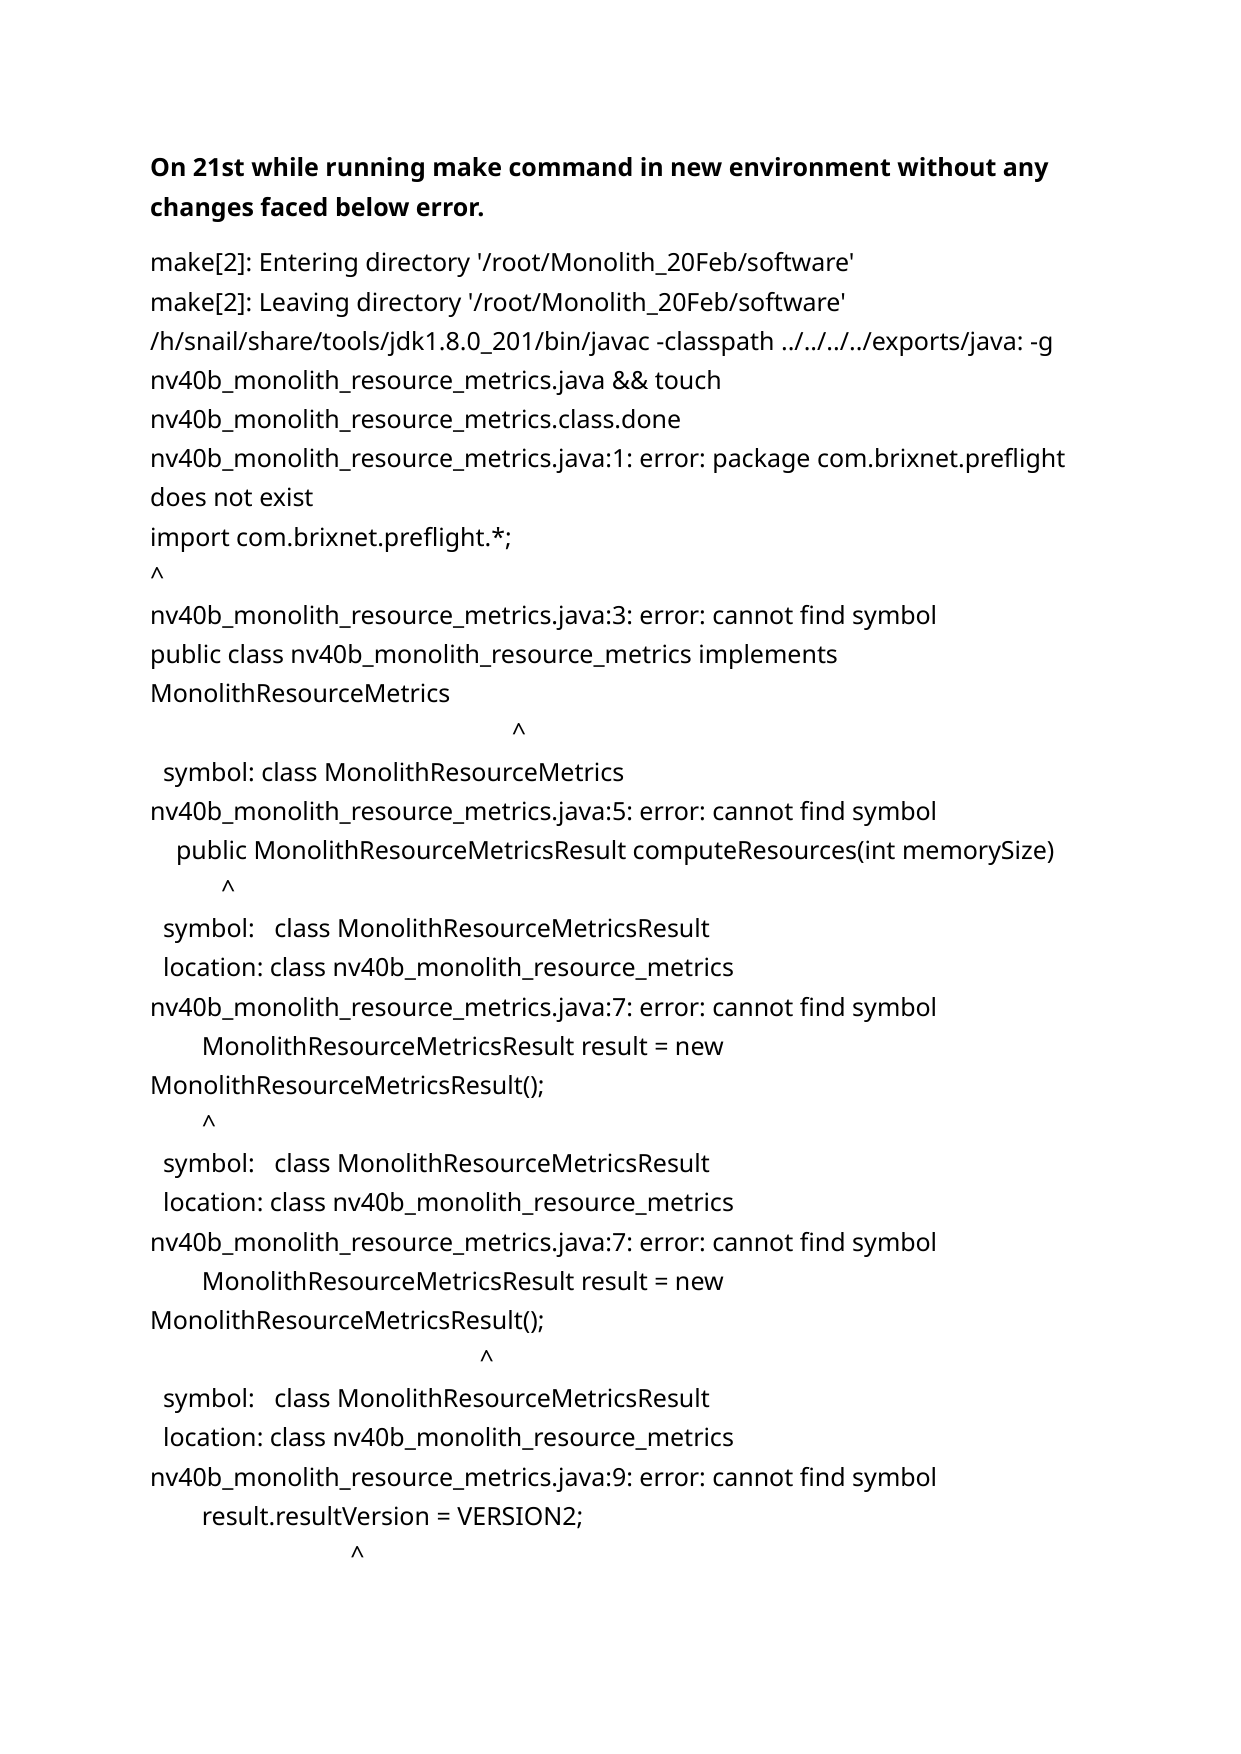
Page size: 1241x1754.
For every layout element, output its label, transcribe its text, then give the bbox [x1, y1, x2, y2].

text make[2]: Entering directory '/root/Monolith_20Feb/software' make[2]: Leaving directory '/root/Monolith_20Feb/software' /h/snail/share/tools/jdk1.8.0_201/bin/javac -classpath ../../../../exports/java: -g nv40b_monolith_resource_metrics.java && touch nv40b_monolith_resource_metrics.class.done nv40b_monolith_resource_metrics.java:1: error: package com.brixnet.preflight does not exist import com.brixnet.preflight.*; ^ nv40b_monolith_resource_metrics.java:3: error: cannot find symbol public class nv40b_monolith_resource_metrics implements MonolithResourceMetrics ^ symbol: class MonolithResourceMetrics nv40b_monolith_resource_metrics.java:5: error: cannot find symbol public MonolithResourceMetricsResult computeResources(int memorySize) ^ symbol: class MonolithResourceMetricsResult location: class nv40b_monolith_resource_metrics nv40b_monolith_resource_metrics.java:7: error: cannot find symbol MonolithResourceMetricsResult result = new MonolithResourceMetricsResult(); ^ symbol: class MonolithResourceMetricsResult location: class nv40b_monolith_resource_metrics nv40b_monolith_resource_metrics.java:7: error: cannot find symbol MonolithResourceMetricsResult result = new MonolithResourceMetricsResult(); ^ symbol: class MonolithResourceMetricsResult location: class nv40b_monolith_resource_metrics nv40b_monolith_resource_metrics.java:9: error: cannot find symbol result.resultVersion = VERSION2; ^ [150, 245, 1090, 1572]
text On 21st while running make command in new environment without any changes faced below error. [150, 150, 1090, 223]
